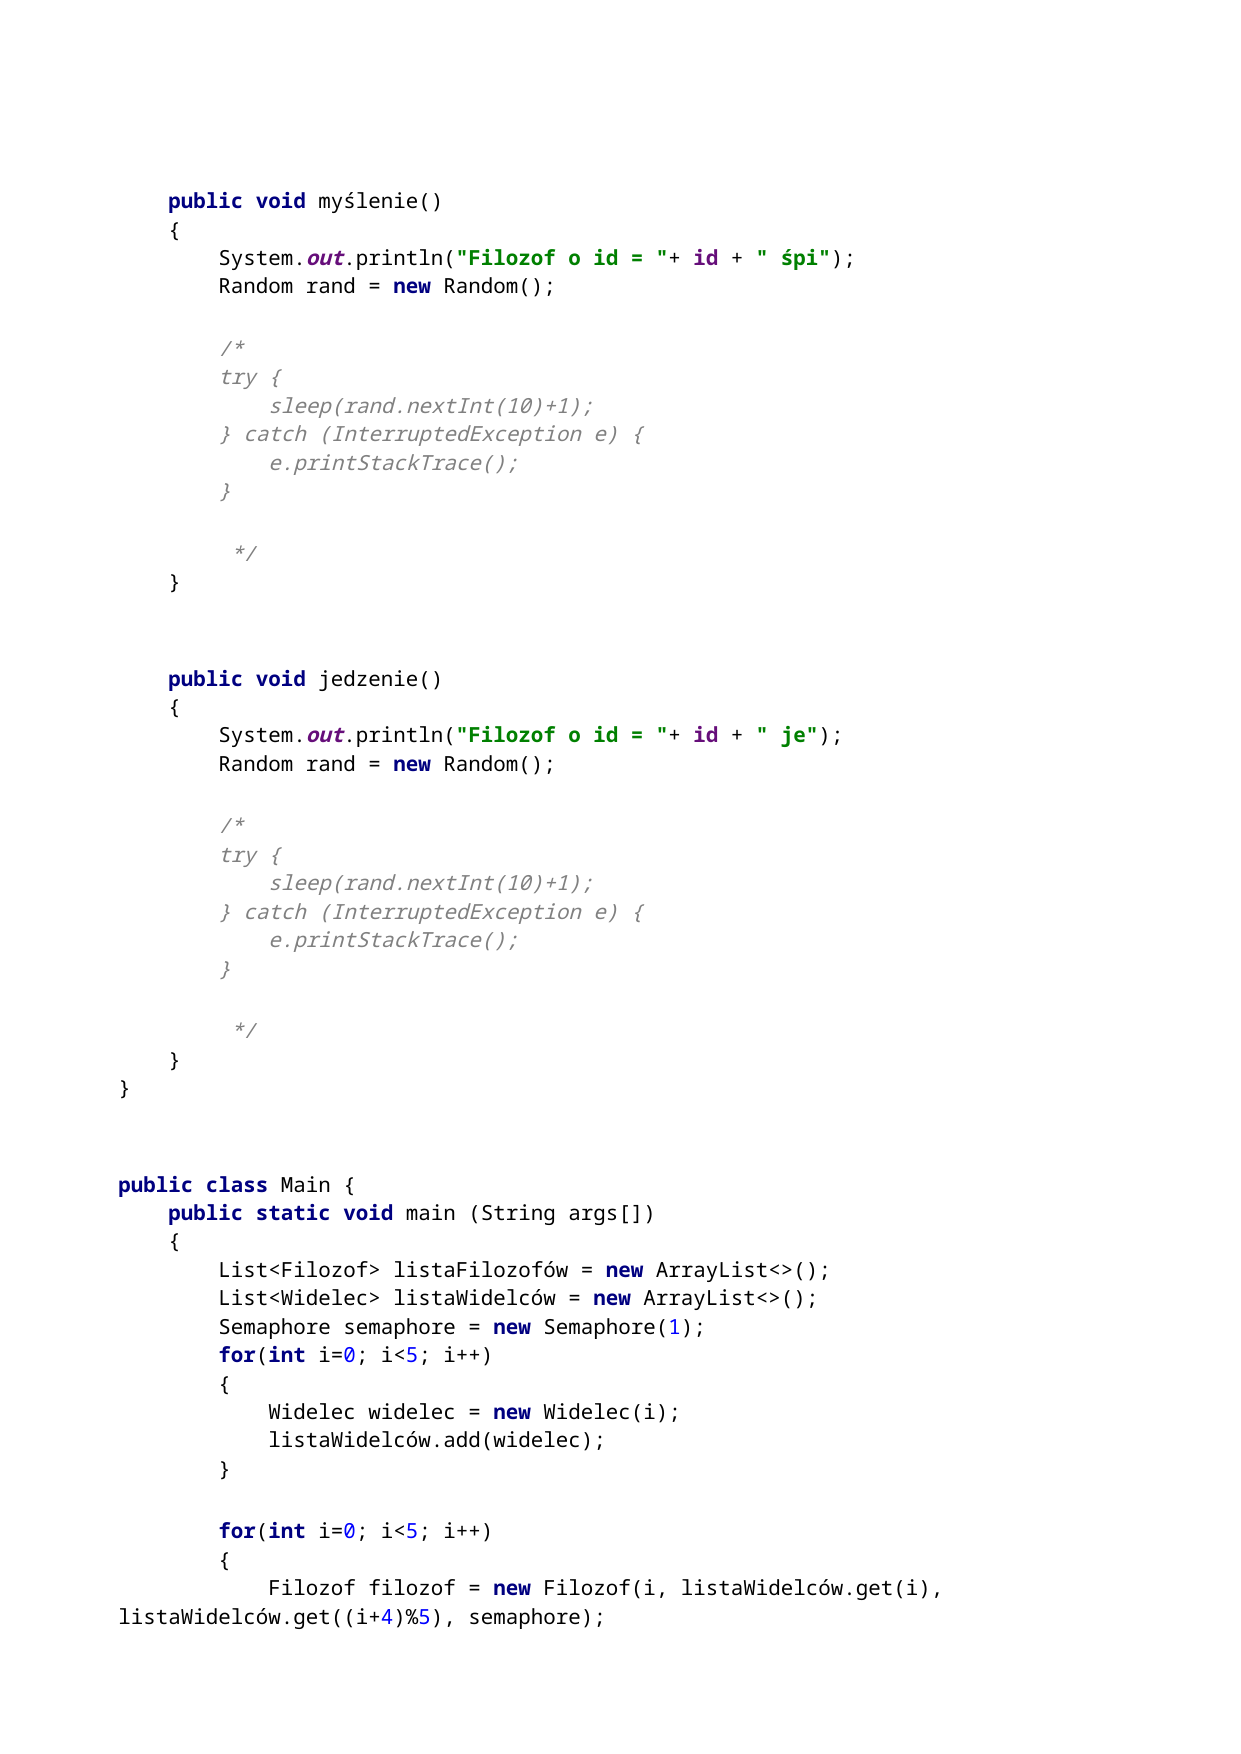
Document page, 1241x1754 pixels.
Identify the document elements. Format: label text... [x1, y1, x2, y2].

text public class Main { public static void main (String args[]) { List<Filozof> listaFilozofów = new ArrayList<>(); List<Widelec> listaWidelców = new ArrayList<>(); Semaphore semaphore = new Semaphore(1); for(int i=0; i<5; i++) { Widelec widelec = new Widelec(i); listaWidelców.add(widelec); } for(int i=0; i<5; i++) { Filozof filozof = new Filozof(i, listaWidelców.get(i), listaWidelców.get((i+4)%5), semaphore); [118, 1170, 1122, 1630]
text public void myślenie() { System.out.println("Filozof o id = "+ id + " śpi"); Random rand = new Random(); /* try { sleep(rand.nextInt(10)+1); } catch (InterruptedException e) { e.printStackTrace(); } */ } public void jedzenie() { System.out.println("Filozof o id = "+ id + " je"); Random rand = new Random(); /* try { sleep(rand.nextInt(10)+1); } catch (InterruptedException e) { e.printStackTrace(); } */ } } [118, 118, 1122, 1102]
